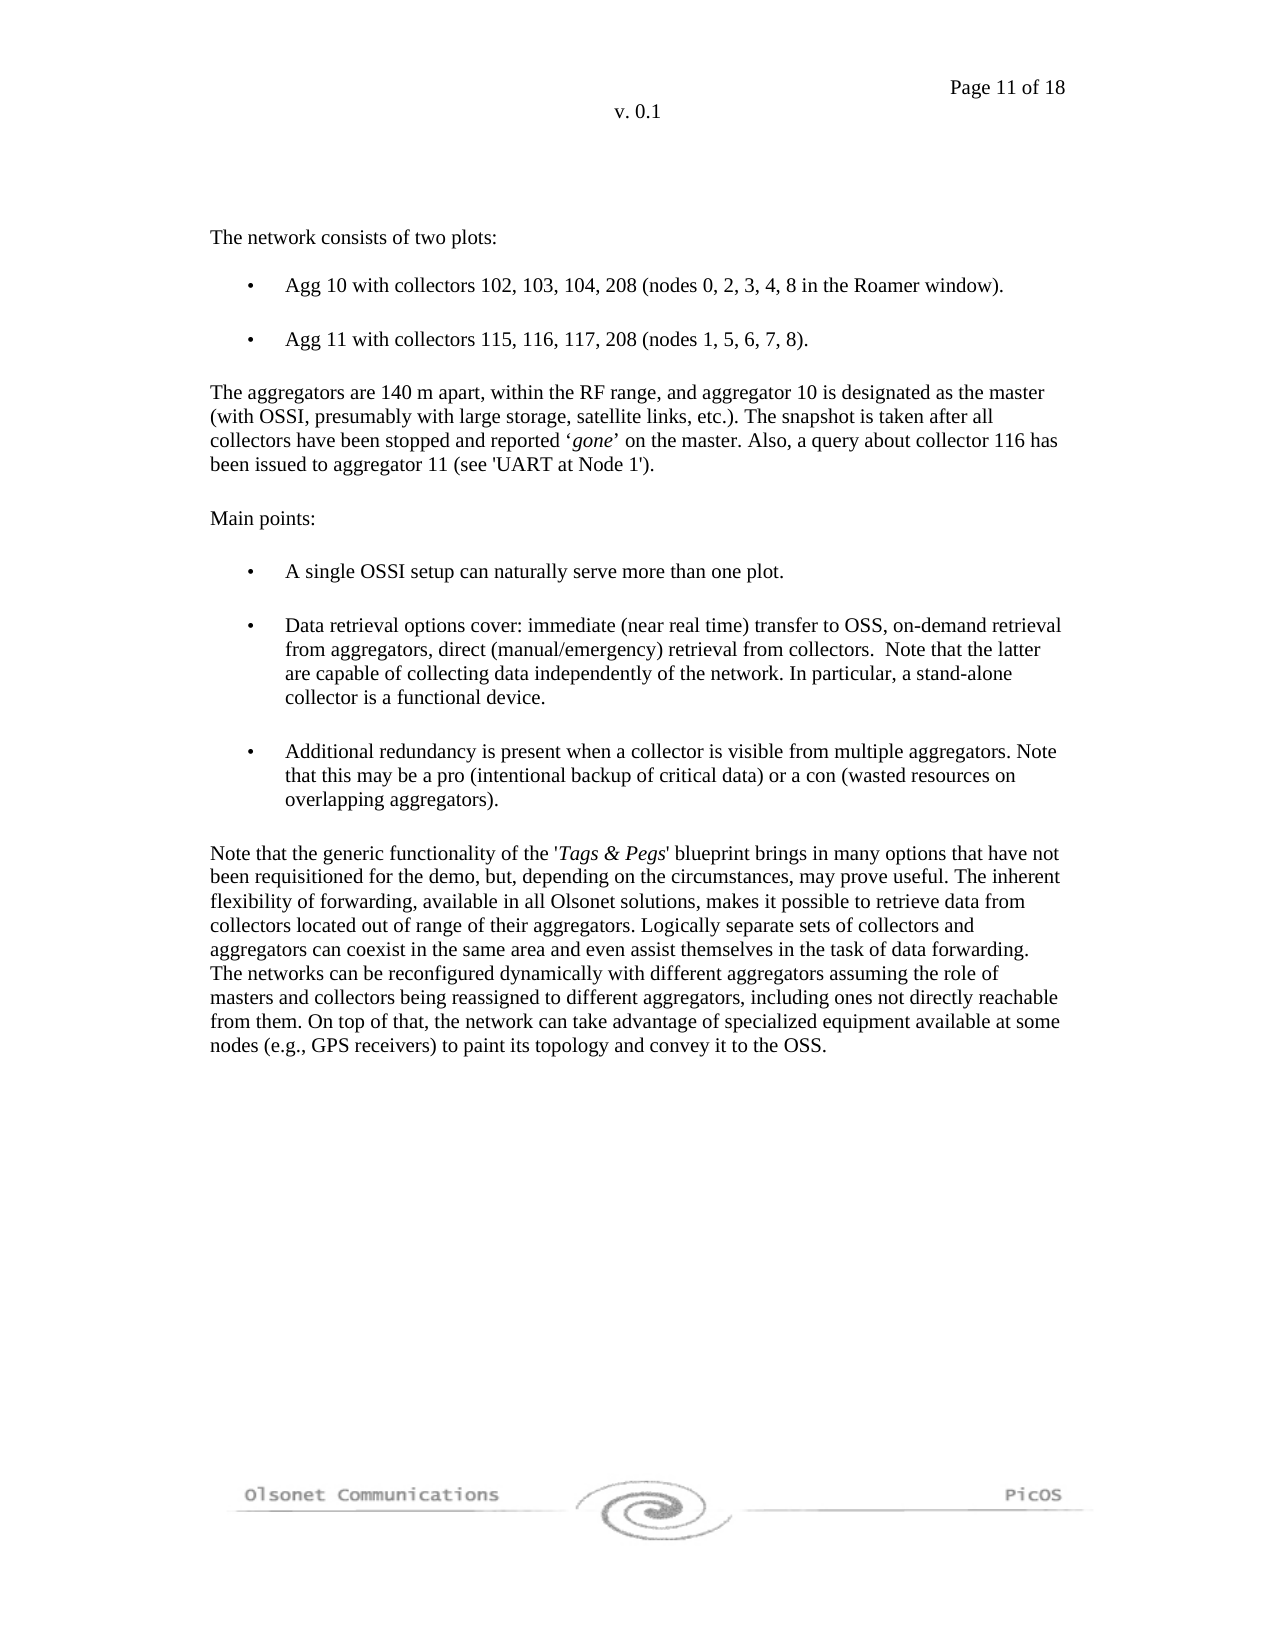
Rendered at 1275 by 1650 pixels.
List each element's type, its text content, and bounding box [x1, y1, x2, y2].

list Agg 10 with collectors 102, 103, 104, 208 (nodes 0, 2, 3, 4, 8 in the Roamer window). [247, 273, 1065, 297]
list Data retrieval options cover: immediate (near real time) transfer to OSS, on-demand retrieval from aggregators, direct (manual/emergency) retrieval from collectors. Note that the latter are capable of collecting data independently of the network. In particular, a stand-alone collector is a functional device. [247, 613, 1065, 709]
list A single OSSI setup can naturally serve more than one plot. [247, 559, 1065, 583]
picture [226, 1464, 1094, 1566]
text The aggregators are 140 m apart, within the RF range, and aggregator 10 is designated as the master (with OSSI, presumably with large storage, satellite links, etc.). The snapshot is taken after all collectors have been stopped and reported ‘gone’ on the master. Also, a query about collector 116 has been issued to aggregator 11 (see 'UART at Node 1'). [210, 380, 1065, 476]
list Agg 11 with collectors 115, 116, 117, 208 (nodes 1, 5, 6, 7, 8). [247, 327, 1065, 351]
text Note that the generic functionality of the 'Tags & Pegs' blueprint brings in many options that have not been requisitioned for the demo, but, depending on the circumstances, may prove useful. The inherent flexibility of forwarding, available in all Olsonet solutions, makes it possible to retrieve data from collectors located out of range of their aggregators. Logically separate sets of collectors and aggregators can coexist in the same area and even assist themselves in the task of data forwarding. The networks can be reconfigured dynamically with different aggregators assuming the role of masters and collectors being reassigned to different aggregators, including ones not directly reachable from them. On top of that, the network can take advantage of specialized equipment available at some nodes (e.g., GPS receivers) to paint its topology and convey it to the OSS. [210, 840, 1065, 1057]
text The network consists of two plots: [210, 225, 1065, 249]
text Main points: [210, 506, 1065, 530]
list Additional redundancy is present when a collector is visible from multiple aggregators. Note that this may be a pro (intentional backup of critical data) or a con (wasted resources on overlapping aggregators). [247, 739, 1065, 811]
